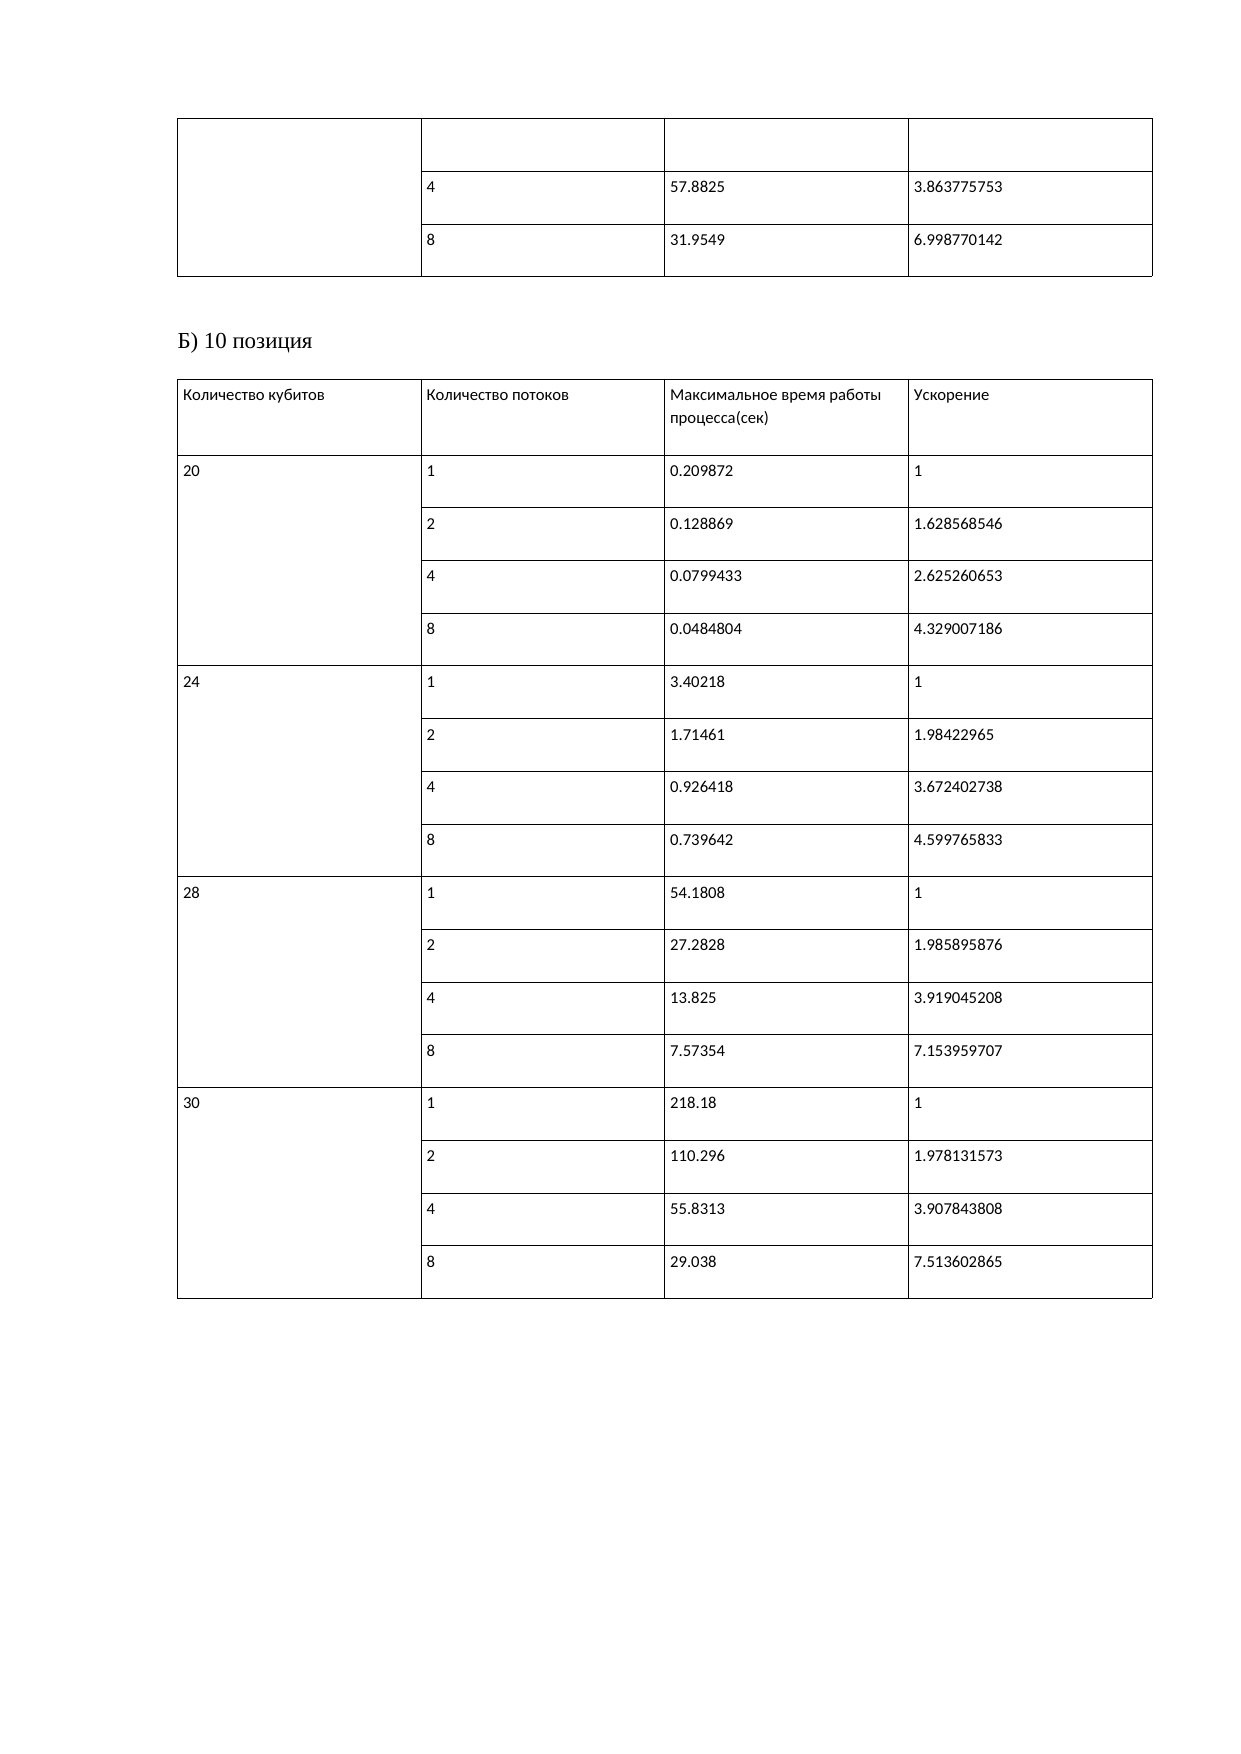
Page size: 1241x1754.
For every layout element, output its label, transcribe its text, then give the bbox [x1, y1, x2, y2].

table_cell 13.825 [665, 983, 908, 1034]
table_cell 8 [422, 1246, 664, 1298]
table_cell 1.628568546 [909, 508, 1152, 560]
table_cell 8 [422, 825, 664, 876]
table_cell 1 [909, 1088, 1152, 1140]
table_header Максимальное время работы процесса(сек) [665, 380, 908, 454]
table_cell 1 [422, 456, 664, 507]
table_cell 218.18 [665, 1088, 908, 1140]
table_cell 3.672402738 [909, 772, 1152, 823]
table_cell 8 [422, 225, 664, 276]
table_cell 3.40218 [665, 666, 908, 718]
table_cell 0.0799433 [665, 561, 908, 613]
table_cell 8 [422, 614, 664, 665]
table_cell 3.863775753 [909, 172, 1152, 223]
table_cell 4 [422, 772, 664, 823]
table_cell [178, 119, 421, 276]
table_cell 3.919045208 [909, 983, 1152, 1034]
table_cell 7.153959707 [909, 1035, 1152, 1087]
table_cell 1 [909, 666, 1152, 718]
table_cell 7.513602865 [909, 1246, 1152, 1298]
table_cell 4 [422, 561, 664, 613]
table_cell 0.926418 [665, 772, 908, 823]
table_cell 31.9549 [665, 225, 908, 276]
table_cell [422, 119, 664, 171]
table_cell 1.978131573 [909, 1141, 1152, 1192]
table_cell 1 [909, 456, 1152, 507]
table_cell 4 [422, 172, 664, 223]
table_cell 7.57354 [665, 1035, 908, 1087]
table_header Ускорение [909, 380, 1152, 454]
table_cell 30 [178, 1088, 421, 1298]
table_cell [909, 119, 1152, 171]
table_cell 1.71461 [665, 719, 908, 771]
table_cell 0.0484804 [665, 614, 908, 665]
table_cell 0.209872 [665, 456, 908, 507]
table_cell 4.329007186 [909, 614, 1152, 665]
table_cell 24 [178, 666, 421, 876]
table_cell 3.907843808 [909, 1194, 1152, 1245]
table_cell [665, 119, 908, 171]
table_cell 8 [422, 1035, 664, 1087]
table_cell 1.98422965 [909, 719, 1152, 771]
table_cell 2 [422, 508, 664, 560]
table_cell 20 [178, 456, 421, 665]
table_cell 6.998770142 [909, 225, 1152, 276]
table_cell 54.1808 [665, 877, 908, 929]
table_cell 4 [422, 1194, 664, 1245]
table_cell 110.296 [665, 1141, 908, 1192]
table_cell 1 [909, 877, 1152, 929]
table_cell 2.625260653 [909, 561, 1152, 613]
table_cell 0.128869 [665, 508, 908, 560]
table_header Количество потоков [422, 380, 664, 454]
table_cell 55.8313 [665, 1194, 908, 1245]
table_cell 2 [422, 1141, 664, 1192]
text Б) 10 позиция [177, 327, 1152, 354]
table_header Количество кубитов [178, 380, 421, 454]
table_cell 1 [422, 666, 664, 718]
table_cell 29.038 [665, 1246, 908, 1298]
table_cell 27.2828 [665, 930, 908, 982]
table_cell 4.599765833 [909, 825, 1152, 876]
table_cell 0.739642 [665, 825, 908, 876]
table_cell 4 [422, 983, 664, 1034]
table_cell 2 [422, 719, 664, 771]
table_cell 28 [178, 877, 421, 1087]
table_cell 57.8825 [665, 172, 908, 223]
table_cell 2 [422, 930, 664, 982]
table_cell 1 [422, 1088, 664, 1140]
table_cell 1 [422, 877, 664, 929]
table_cell 1.985895876 [909, 930, 1152, 982]
